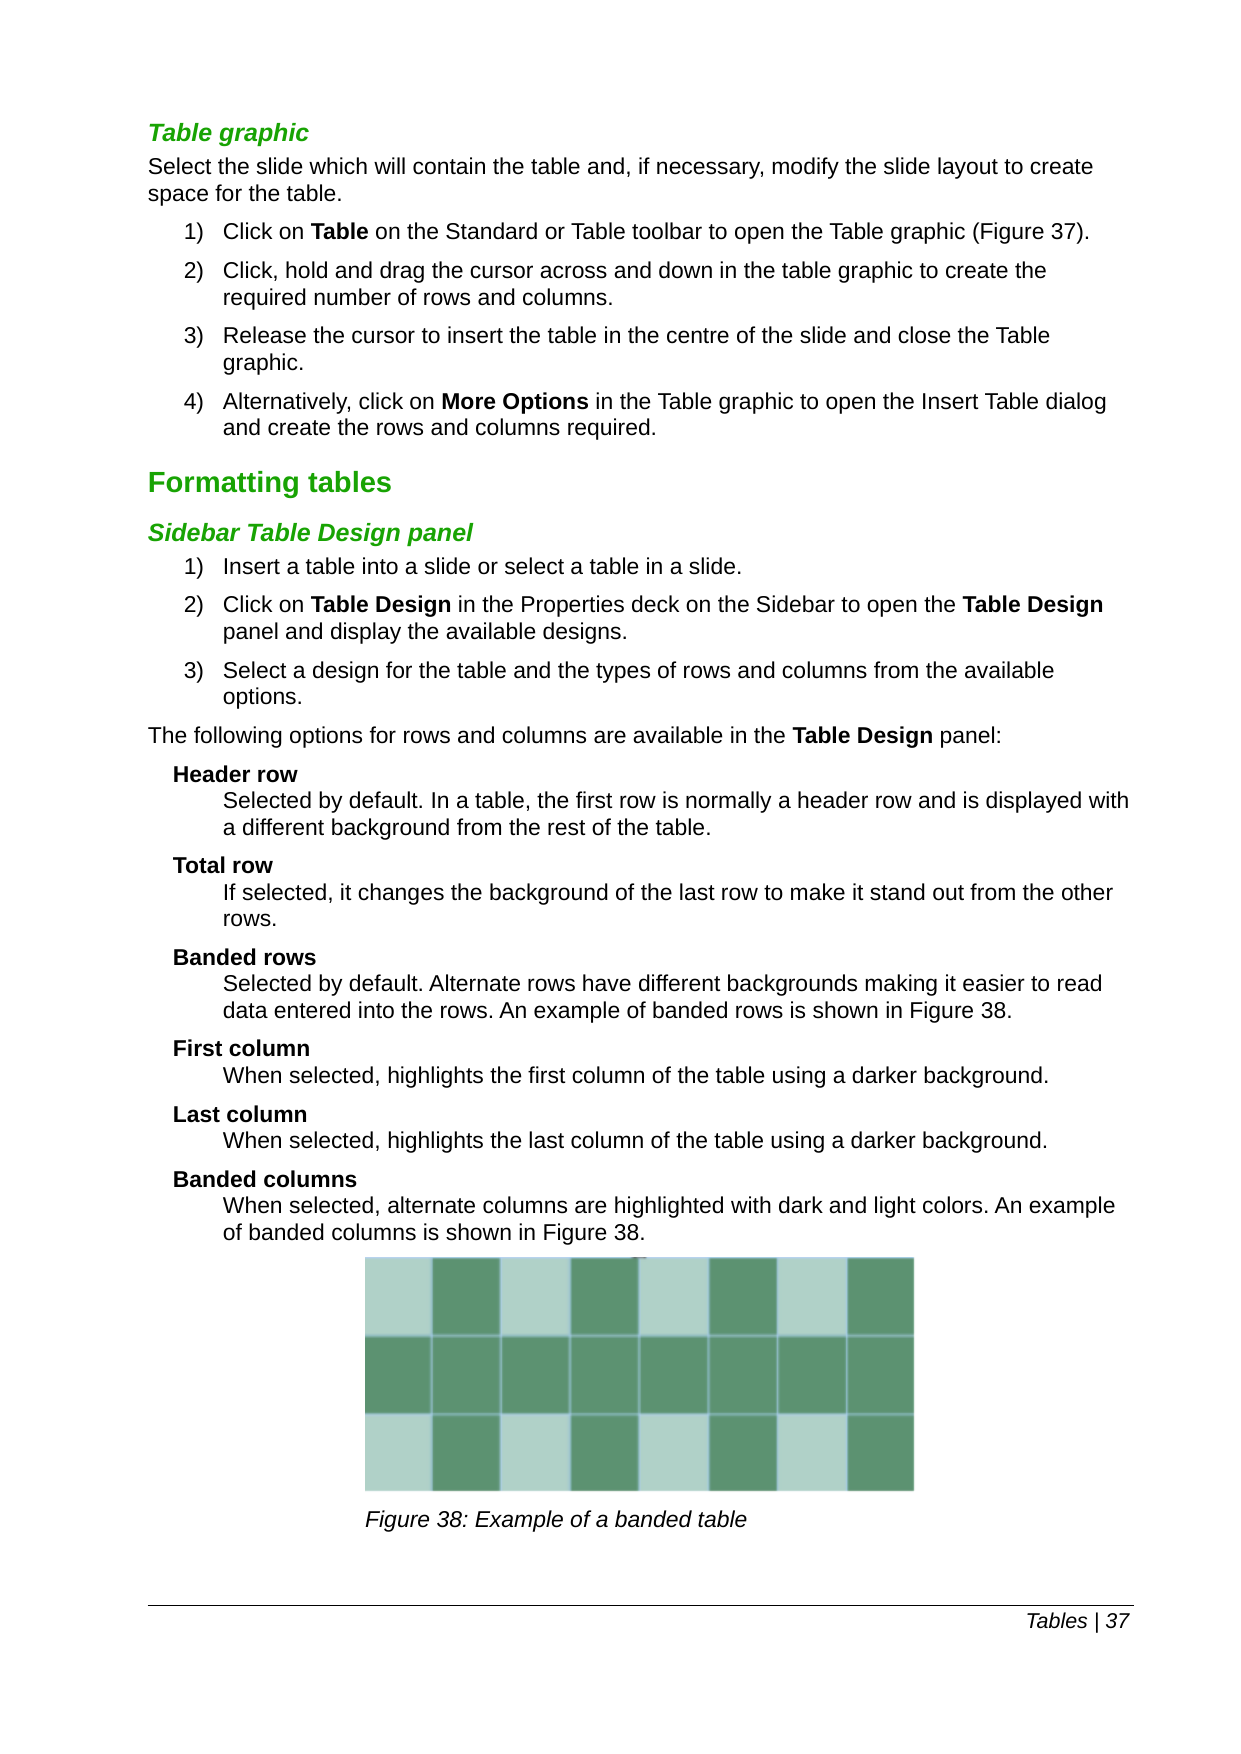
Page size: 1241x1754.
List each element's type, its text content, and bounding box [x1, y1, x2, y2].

text When selected, highlights the first column of the table using a darker background. [223, 1062, 1134, 1088]
text Last column [173, 1101, 1134, 1127]
text When selected, alternate columns are highlighted with dark and light colors. An example of banded columns is shown in Figure 38. [223, 1192, 1134, 1245]
text Header row [173, 761, 1134, 787]
subtitle Table graphic [148, 118, 1134, 147]
text Figure 38: Example of a banded table [365, 1506, 917, 1532]
list Click on Table Design in the Properties deck on the Sidebar to open the Table Design panel and display the available designs. [204, 591, 1134, 644]
picture [365, 1257, 917, 1494]
text First column [173, 1035, 1134, 1062]
subtitle Sidebar Table Design panel [148, 518, 1134, 546]
text Select the slide which will contain the table and, if necessary, modify the slide layout to create space for the table. [148, 153, 1134, 206]
list Select a design for the table and the types of rows and columns from the available options. [204, 657, 1134, 709]
subtitle Formatting tables [148, 465, 1134, 499]
list Alternatively, click on More Options in the Table graphic to open the Insert Table dialog and create the rows and columns required. [204, 388, 1134, 440]
text Banded columns [173, 1166, 1134, 1192]
list Insert a table into a slide or select a table in a slide. [204, 553, 1134, 579]
list Release the cursor to insert the table in the centre of the slide and close the Table graphic. [204, 322, 1134, 375]
list Click, hold and drag the cursor across and down in the table graphic to create the required number of rows and columns. [204, 257, 1134, 310]
text Banded rows [173, 944, 1134, 970]
text Selected by default. Alternate rows have different backgrounds making it easier to read data entered into the rows. An example of banded rows is shown in Figure 38. [223, 970, 1134, 1023]
list Click on Table on the Standard or Table toolbar to open the Table graphic (Figure 37). [204, 218, 1134, 245]
text If selected, it changes the background of the last row to make it stand out from the other rows. [223, 879, 1134, 931]
text The following options for rows and columns are available in the Table Design panel: [148, 722, 1134, 748]
text Total row [173, 852, 1134, 879]
text Selected by default. In a table, the first row is normally a header row and is displayed with a different background from the rest of the table. [223, 787, 1134, 840]
text When selected, highlights the last column of the table using a darker background. [223, 1127, 1134, 1153]
